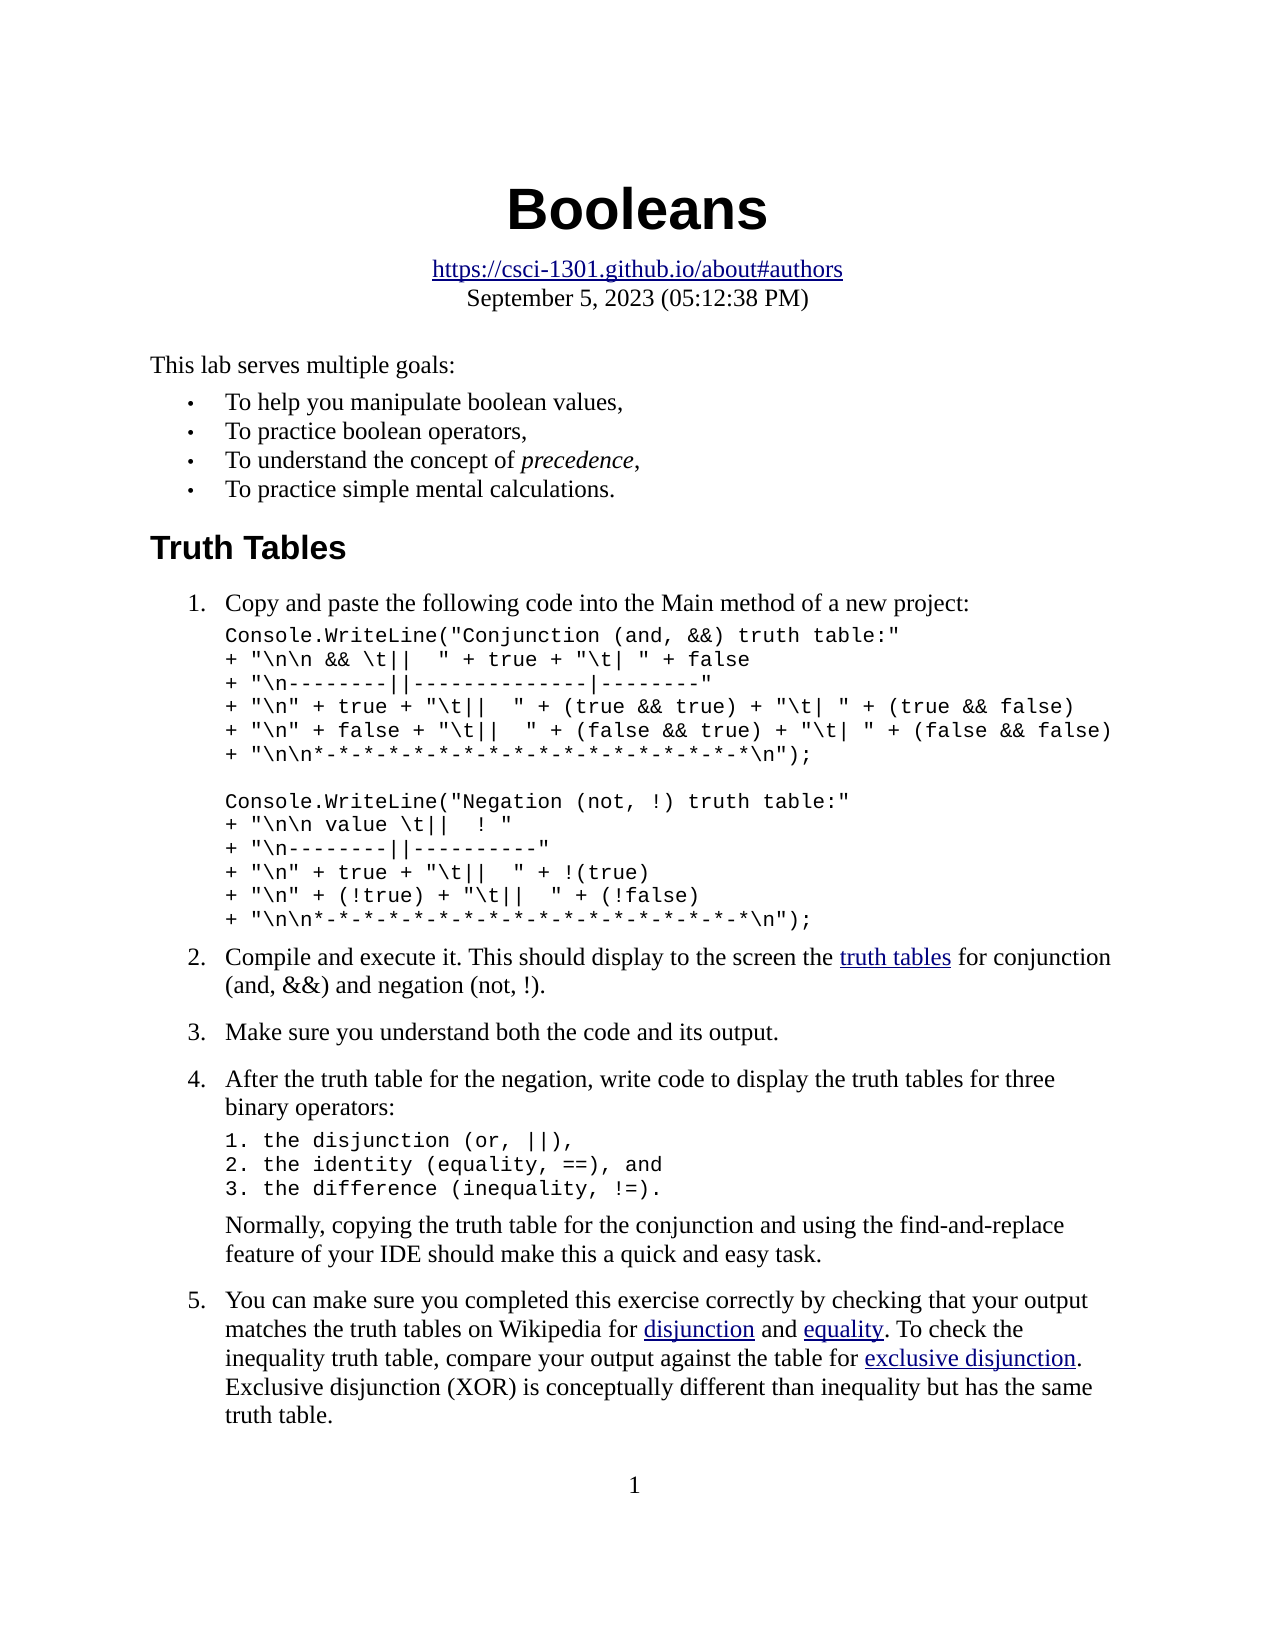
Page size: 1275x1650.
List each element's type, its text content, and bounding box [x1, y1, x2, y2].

list + "\n" + true + "\t|| " + (true && true) + "\t| " + (true && false) [187, 696, 1125, 720]
list + "\n" + false + "\t|| " + (false && true) + "\t| " + (false && false) [187, 720, 1125, 743]
list Console.WriteLine("Conjunction (and, &&) truth table:" [187, 625, 1125, 649]
list + "\n--------||----------" [187, 838, 1125, 862]
list the difference (inequality, !=). [225, 1177, 1125, 1201]
list To practice simple mental calculations. [187, 474, 1125, 502]
list Make sure you understand both the code and its output. [187, 1017, 1125, 1046]
text September 5, 2023 (05:12:38 PM) [150, 283, 1125, 312]
list Copy and paste the following code into the Main method of a new project: [187, 588, 1125, 616]
list After the truth table for the negation, write code to display the truth tables for three binary operators: [187, 1064, 1125, 1121]
list + "\n\n*-*-*-*-*-*-*-*-*-*-*-*-*-*-*-*-*-*\n"); [187, 743, 1125, 767]
list Compile and execute it. This should display to the screen the truth tables for conjunction (and, &&) and negation (not, !). [187, 942, 1125, 999]
list To help you manipulate boolean values, [187, 387, 1125, 416]
list the identity (equality, ==), and [225, 1154, 1125, 1177]
list To understand the concept of precedence, [187, 445, 1125, 474]
list the disjunction (or, ||), [225, 1130, 1125, 1154]
list You can make sure you completed this exercise correctly by checking that your output matches the truth tables on Wikipedia for disjunction and equality. To check the inequality truth table, compare your output against the table for exclusive disjunction. Exclusive disjunction (XOR) is conceptually different than inequality but has the same truth table. [187, 1286, 1125, 1429]
title Booleans [150, 175, 1125, 242]
text This lab serves multiple goals: [150, 350, 1125, 378]
text https://csci-1301.github.io/about#authors [150, 254, 1125, 283]
list + "\n\n && \t|| " + true + "\t| " + false [187, 649, 1125, 673]
list Normally, copying the truth table for the conjunction and using the find-and-replace feature of your IDE should make this a quick and easy task. [187, 1210, 1125, 1268]
subtitle Truth Tables [150, 527, 1125, 566]
list + "\n\n value \t|| ! " [187, 814, 1125, 838]
list Console.WriteLine("Negation (not, !) truth table:" [187, 791, 1125, 814]
list + "\n" + (!true) + "\t|| " + (!false) [187, 885, 1125, 909]
list + "\n" + true + "\t|| " + !(true) [187, 862, 1125, 885]
list + "\n\n*-*-*-*-*-*-*-*-*-*-*-*-*-*-*-*-*-*\n"); [187, 909, 1125, 933]
list + "\n--------||--------------|--------" [187, 673, 1125, 696]
list To practice boolean operators, [187, 416, 1125, 445]
